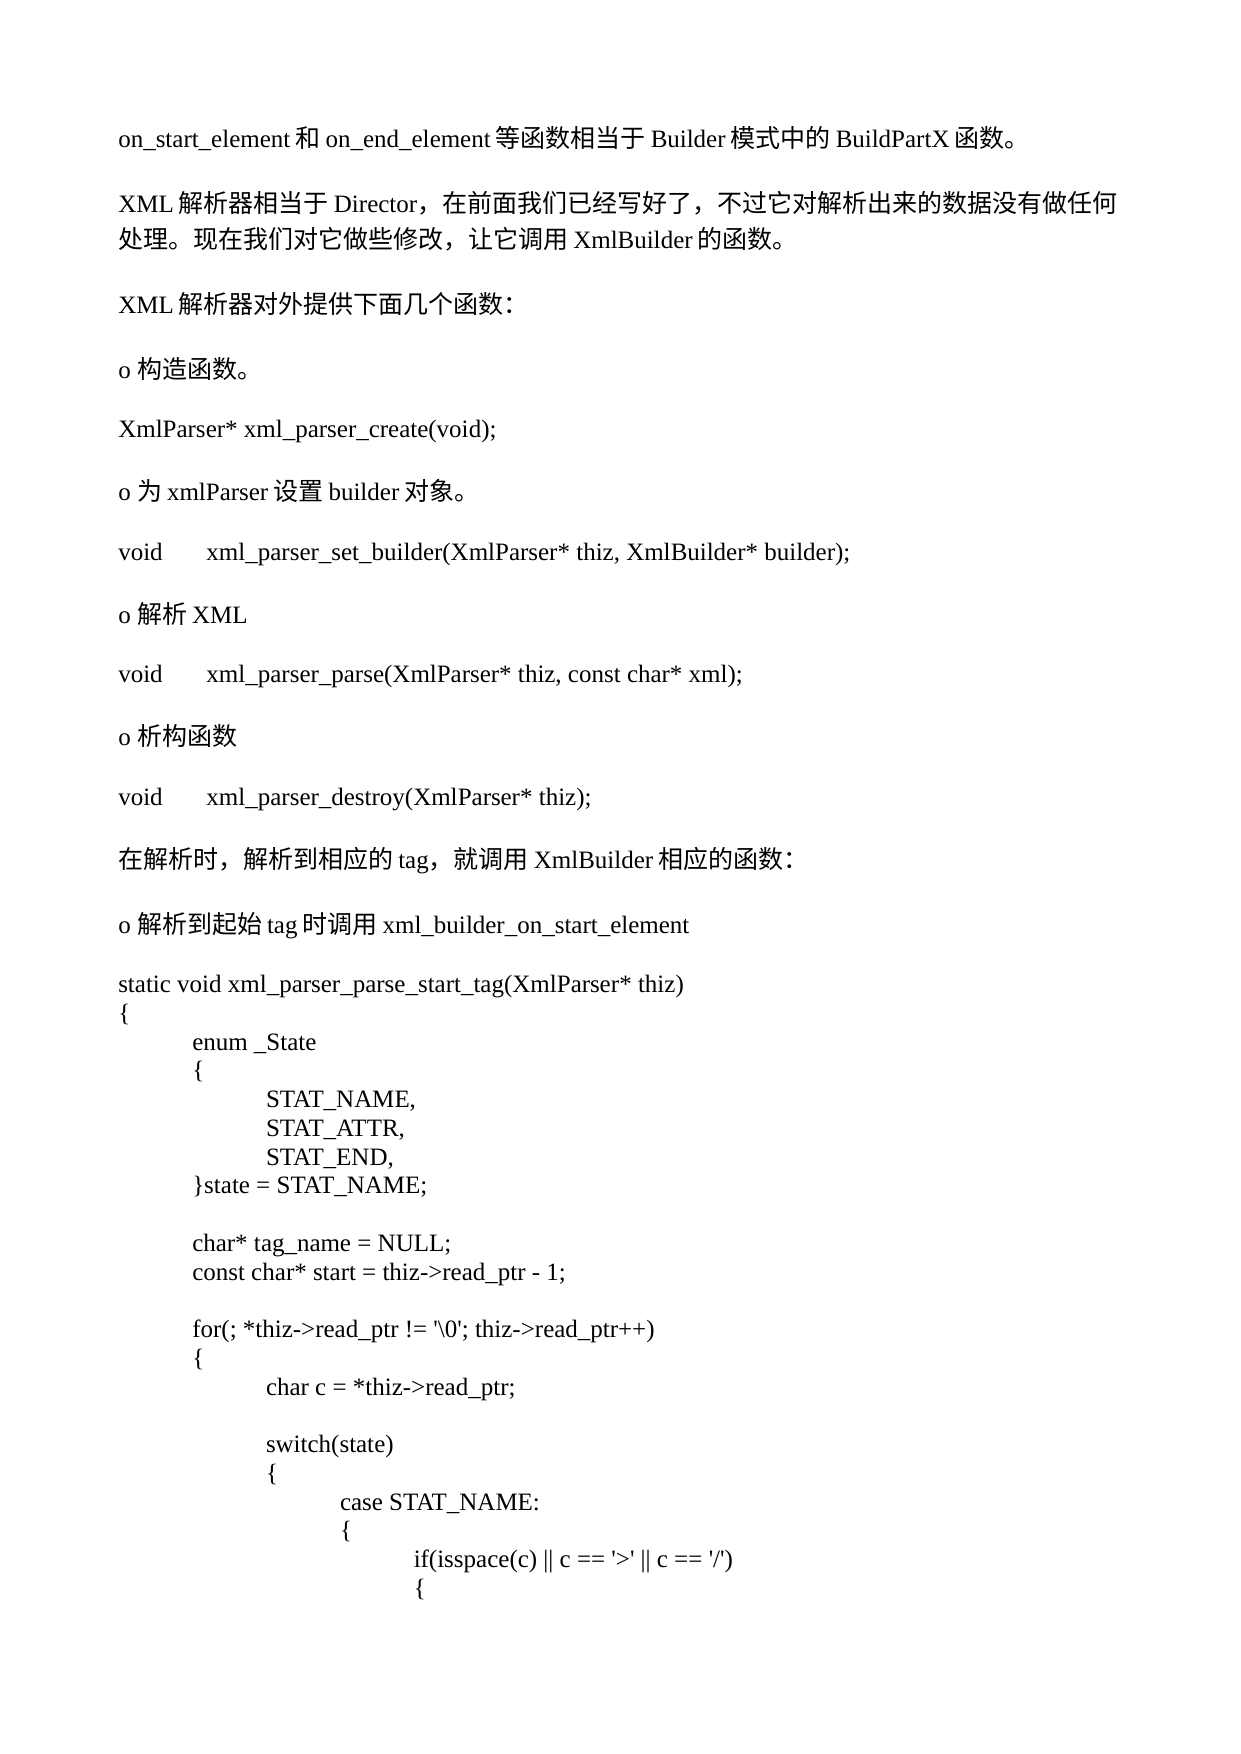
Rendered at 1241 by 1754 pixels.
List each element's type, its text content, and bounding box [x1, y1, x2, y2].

text XML解析器对外提供下面几个函数： [118, 284, 1122, 321]
text on_start_element和on_end_element等函数相当于Builder模式中的BuildPartX函数。 [118, 118, 1122, 154]
text { [118, 1516, 1122, 1544]
text const char* start = thiz->read_ptr - 1; [118, 1257, 1122, 1286]
text o 构造函数。 [118, 349, 1122, 386]
text { [118, 1458, 1122, 1487]
text XML解析器相当于Director，在前面我们已经写好了，不过它对解析出来的数据没有做任何处理。现在我们对它做些修改，让它调用XmlBuilder的函数。 [118, 183, 1122, 256]
text 在解析时，解析到相应的tag，就调用XmlBuilder相应的函数： [118, 839, 1122, 876]
text case STAT_NAME: [118, 1487, 1122, 1516]
text enum _State [118, 1027, 1122, 1056]
text STAT_ATTR, [118, 1113, 1122, 1142]
text { [118, 1573, 1122, 1602]
text { [118, 1343, 1122, 1372]
text STAT_END, [118, 1142, 1122, 1171]
text }state = STAT_NAME; [118, 1171, 1122, 1199]
text o 解析到起始tag时调用xml_builder_on_start_element [118, 904, 1122, 941]
text o 解析XML [118, 594, 1122, 631]
text char c = *thiz->read_ptr; [118, 1372, 1122, 1401]
text void xml_parser_set_builder(XmlParser* thiz, XmlBuilder* builder); [118, 537, 1122, 566]
text static void xml_parser_parse_start_tag(XmlParser* thiz) [118, 969, 1122, 998]
text STAT_NAME, [118, 1084, 1122, 1113]
text o 析构函数 [118, 717, 1122, 753]
text if(isspace(c) || c == '>' || c == '/') [118, 1544, 1122, 1573]
text void xml_parser_parse(XmlParser* thiz, const char* xml); [118, 659, 1122, 688]
text { [118, 998, 1122, 1027]
text XmlParser* xml_parser_create(void); [118, 414, 1122, 443]
text switch(state) [118, 1429, 1122, 1458]
text { [118, 1056, 1122, 1084]
text char* tag_name = NULL; [118, 1228, 1122, 1257]
text void xml_parser_destroy(XmlParser* thiz); [118, 782, 1122, 811]
text for(; *thiz->read_ptr != '\0'; thiz->read_ptr++) [118, 1314, 1122, 1343]
text o 为xmlParser设置builder对象。 [118, 472, 1122, 508]
